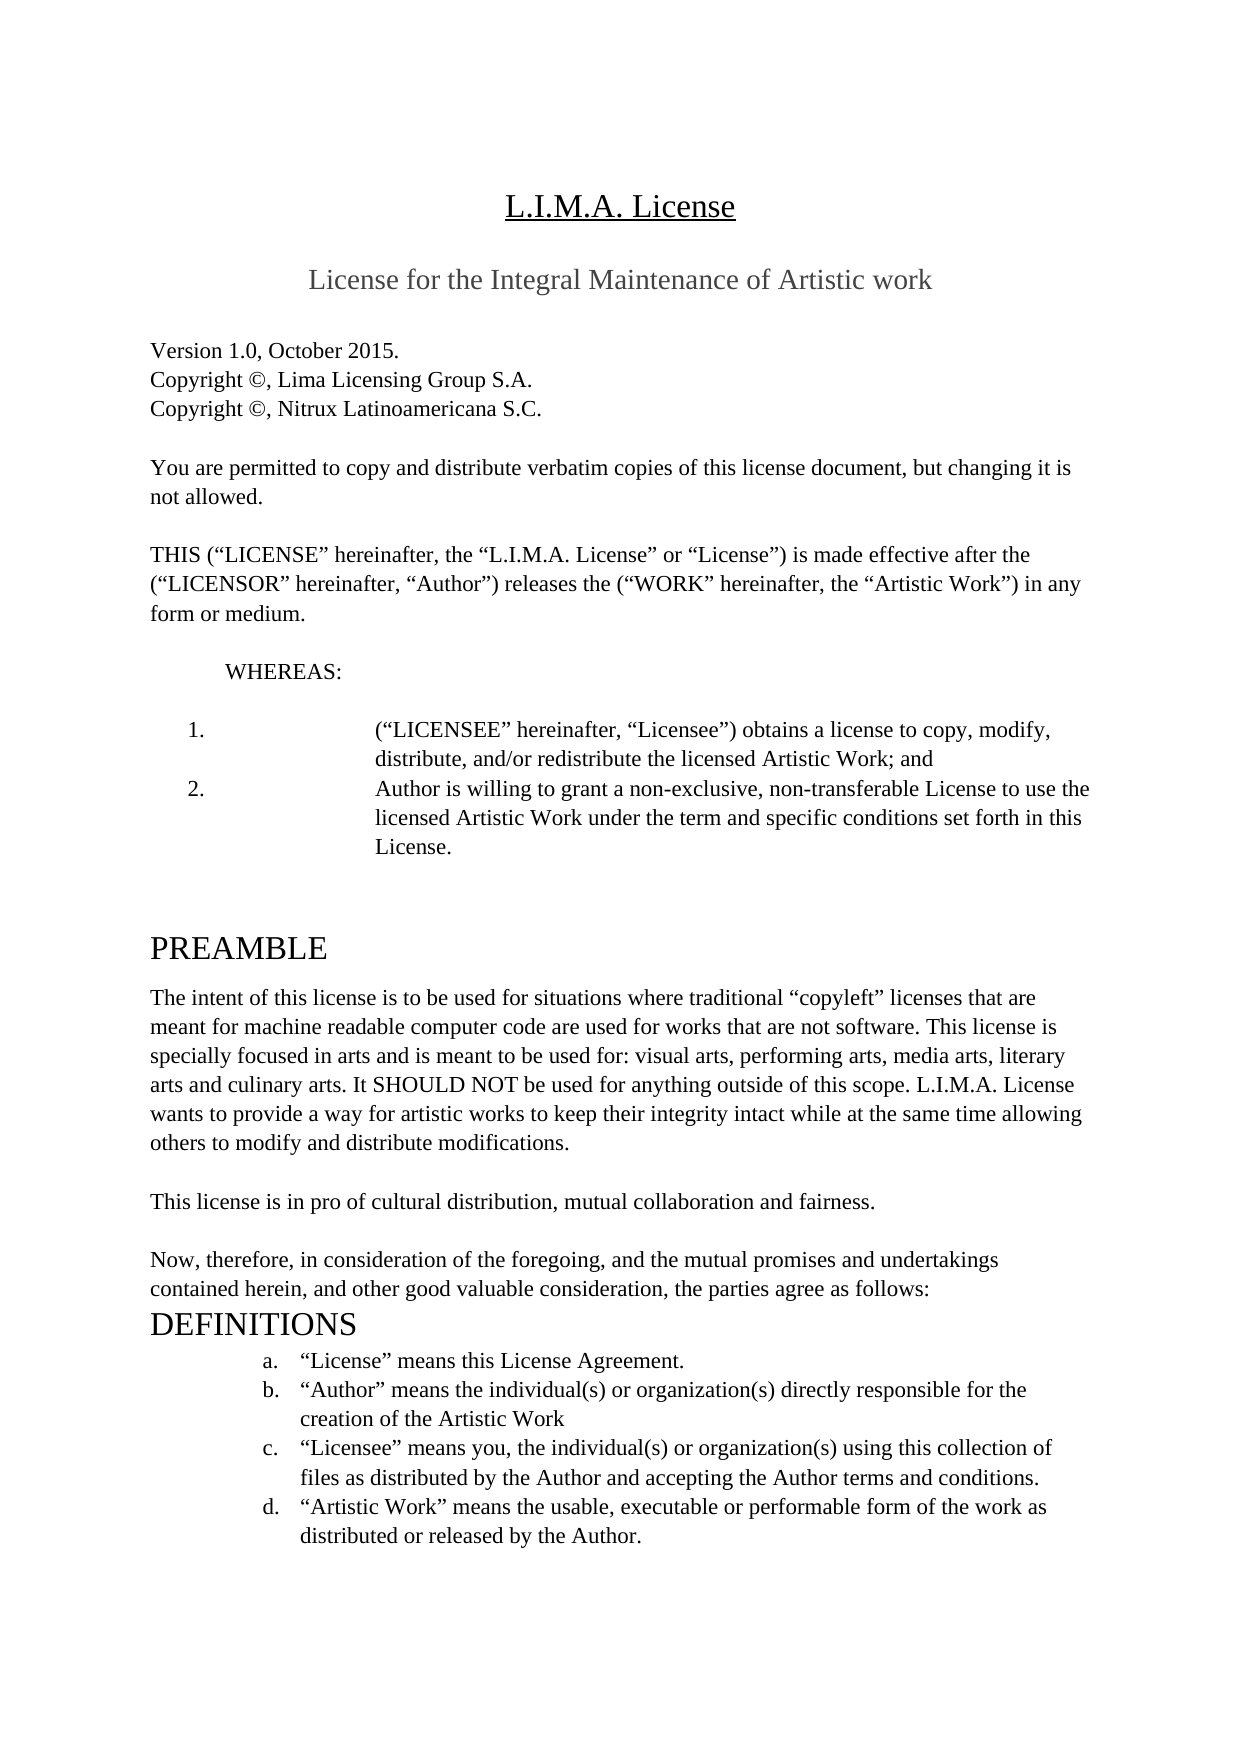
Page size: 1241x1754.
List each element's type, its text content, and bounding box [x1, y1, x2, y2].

text WHEREAS: [225, 659, 1091, 684]
subtitle License for the Integral Maintenance of Artistic work [150, 263, 1091, 296]
list “Licensee” means you, the individual(s) or organization(s) using this collection of files as distributed by the Author and accepting the Author terms and conditions. [262, 1435, 1091, 1490]
text You are permitted to copy and distribute verbatim copies of this license document, but changing it is not allowed. [150, 455, 1091, 509]
subtitle L.I.M.A. License [150, 187, 1091, 224]
text The intent of this license is to be used for situations where traditional “copyleft” licenses that are meant for machine readable computer code are used for works that are not software. This license is specially focused in arts and is meant to be used for: visual arts, performing arts, media arts, literary arts and culinary arts. It SHOULD NOT be used for anything outside of this scope. L.I.M.A. License wants to provide a way for artistic works to keep their integrity intact while at the same time allowing others to modify and distribute modifications. [150, 984, 1091, 1156]
list “Artistic Work” means the usable, executable or performable form of the work as distributed or released by the Author. [262, 1494, 1091, 1548]
text This license is in pro of cultural distribution, mutual collaboration and fairness. [150, 1189, 1091, 1214]
list Author is willing to grant a non-exclusive, non-transferable License to use the licensed Artistic Work under the term and specific conditions set forth in this License. [187, 776, 1091, 859]
text Copyright ©, Lima Licensing Group S.A. [150, 367, 1091, 393]
text THIS (“LICENSE” hereinafter, the “L.I.M.A. License” or “License”) is made effective after the (“LICENSOR” hereinafter, “Author”) releases the (“WORK” hereinafter, the “Artistic Work”) in any form or medium. [150, 542, 1091, 626]
list “License” means this License Agreement. [262, 1348, 1091, 1373]
list (“LICENSEE” hereinafter, “Licensee”) obtains a license to copy, modify, distribute, and/or redistribute the licensed Artistic Work; and [187, 717, 1091, 772]
subtitle PREAMBLE [150, 930, 1091, 967]
text Version 1.0, October 2015. [150, 338, 1091, 363]
text Now, therefore, in consideration of the foregoing, and the mutual promises and undertakings contained herein, and other good valuable consideration, the parties agree as follows: [150, 1247, 1091, 1302]
subtitle DEFINITIONS [150, 1305, 1091, 1342]
list “Author” means the individual(s) or organization(s) directly responsible for the creation of the Artistic Work [262, 1377, 1091, 1432]
text Copyright ©, Nitrux Latinoamericana S.C. [150, 396, 1091, 422]
